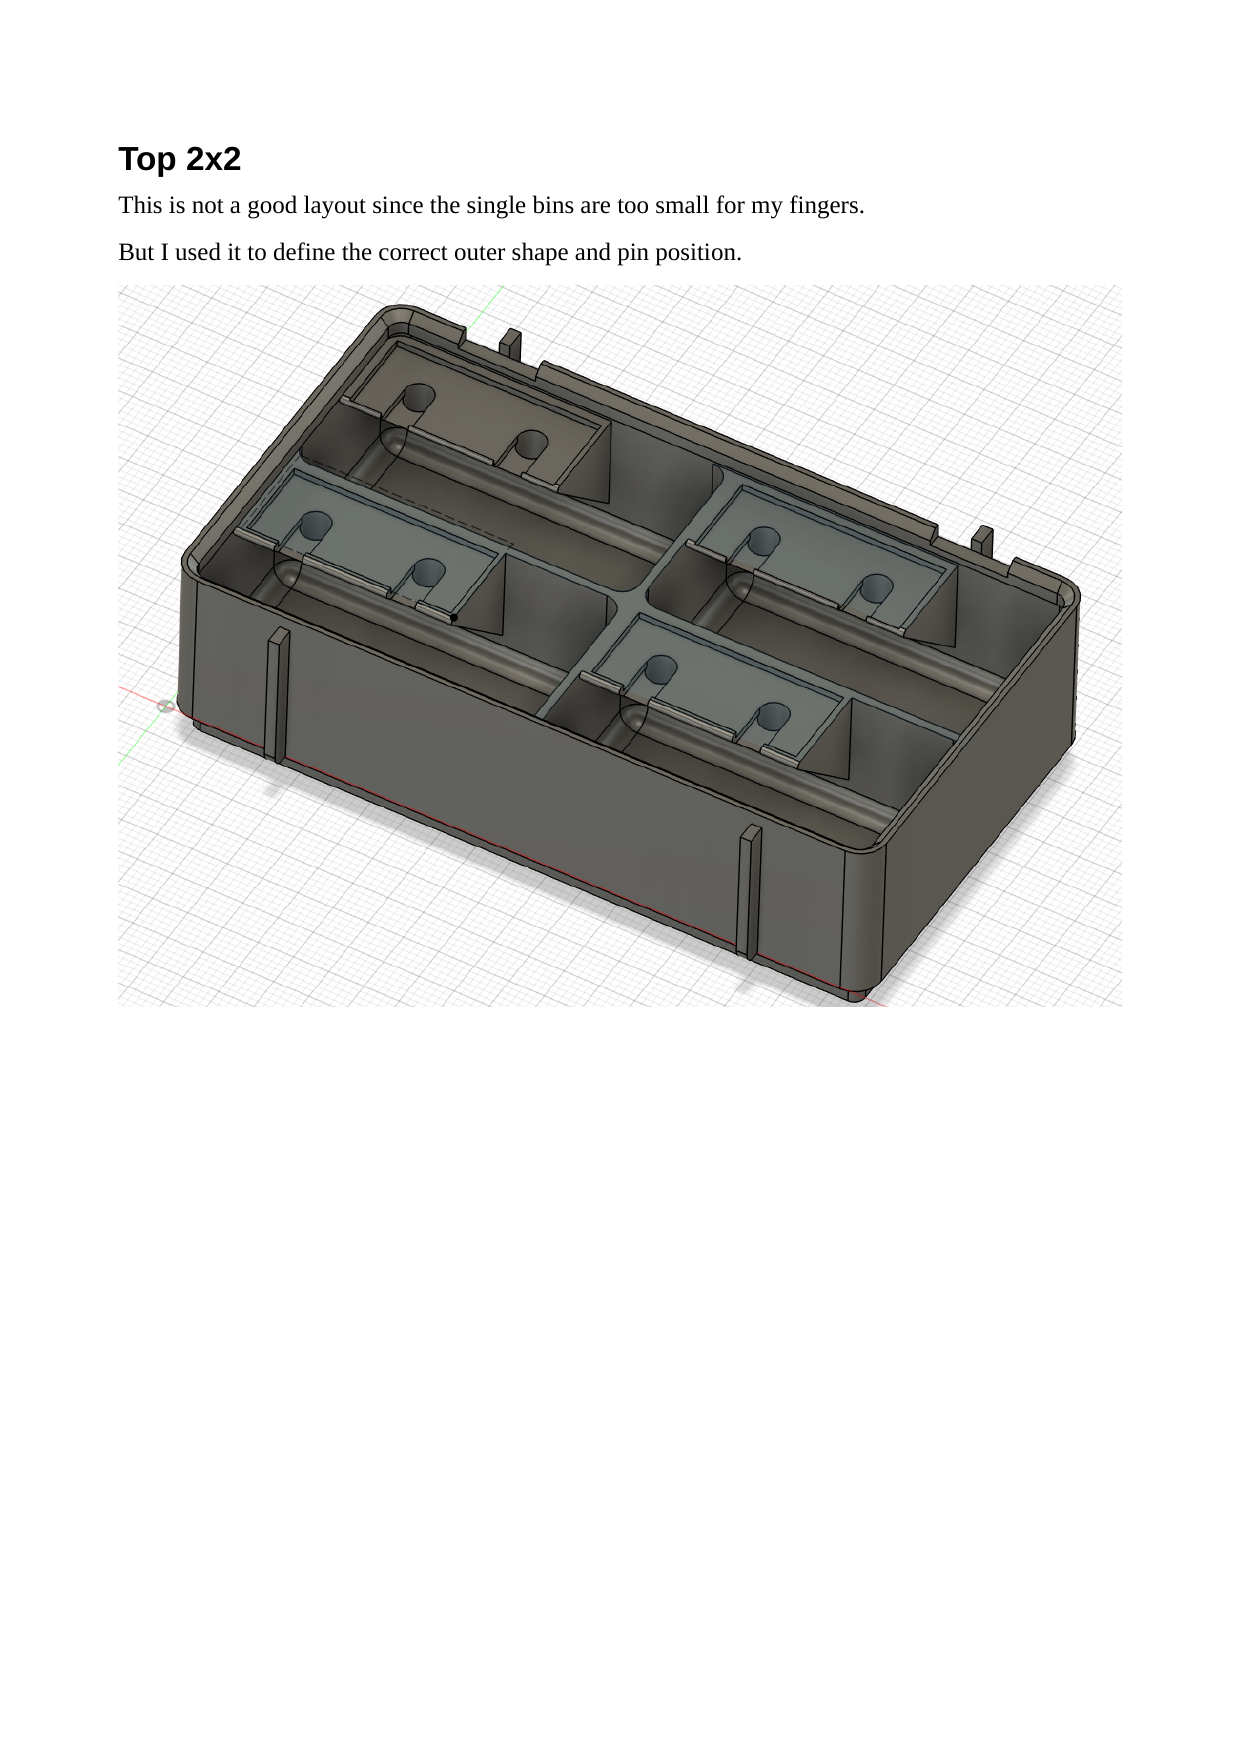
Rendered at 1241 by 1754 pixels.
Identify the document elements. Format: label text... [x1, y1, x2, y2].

text This is not a good layout since the single bins are too small for my fingers. [118, 190, 1122, 219]
text But I used it to define the correct outer shape and pin position. [118, 237, 1122, 266]
picture [118, 285, 1123, 1007]
subtitle Top 2x2 [118, 139, 1122, 177]
